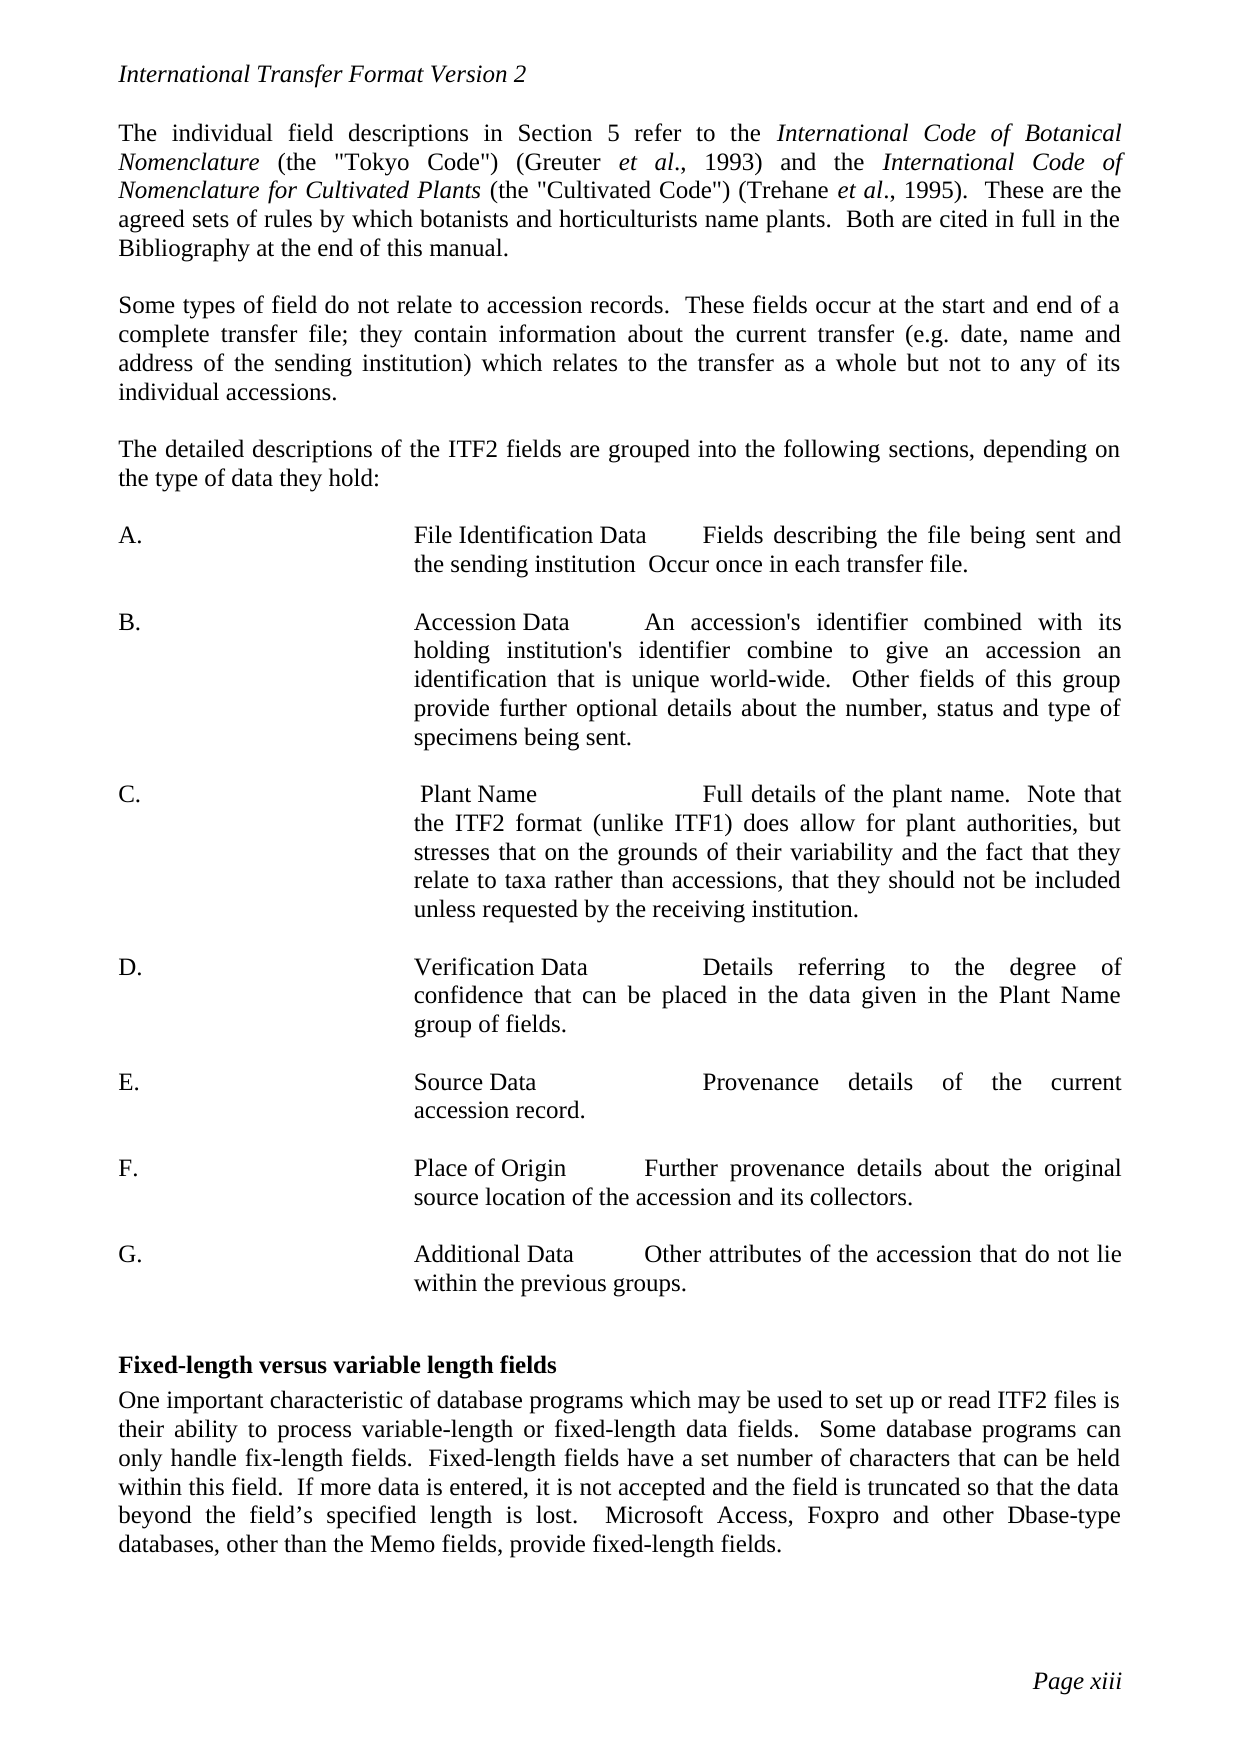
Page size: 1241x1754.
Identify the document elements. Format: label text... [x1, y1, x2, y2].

text F. Place of Origin Further provenance details about the original source location of the accession and its collectors. [118, 1153, 1122, 1211]
text E. Source Data Provenance details of the current accession record. [118, 1067, 1122, 1124]
text C. Plant Name Full details of the plant name. Note that the ITF2 format (unlike ITF1) does allow for plant authorities, but stresses that on the grounds of their variability and the fact that they relate to taxa rather than accessions, that they should not be included unless requested by the receiving institution. [118, 779, 1122, 923]
text Some types of field do not relate to accession records. These fields occur at the start and end of a complete transfer file; they contain information about the current transfer (e.g. date, name and address of the sending institution) which relates to the transfer as a whole but not to any of its individual accessions. [118, 291, 1122, 406]
subtitle Fixed-length versus variable length fields [118, 1351, 1122, 1379]
text The individual field descriptions in Section 5 refer to the International Code of Botanical Nomenclature (the "Tokyo Code") (Greuter et al., 1993) and the International Code of Nomenclature for Cultivated Plants (the "Cultivated Code") (Trehane et al., 1995). These are the agreed sets of rules by which botanists and horticulturists name plants. Both are cited in full in the Bibliography at the end of this manual. [118, 118, 1122, 262]
text A. File Identification Data Fields describing the file being sent and the sending institution Occur once in each transfer file. [118, 521, 1122, 578]
text The detailed descriptions of the ITF2 fields are grouped into the following sections, depending on the type of data they hold: [118, 434, 1122, 492]
text D. Verification Data Details referring to the degree of confidence that can be placed in the data given in the Plant Name group of fields. [118, 952, 1122, 1038]
text G. Additional Data Other attributes of the accession that do not lie within the previous groups. [118, 1239, 1122, 1297]
text One important characteristic of database programs which may be used to set up or read ITF2 files is their ability to process variable-length or fixed-length data fields. Some database programs can only handle fix-length fields. Fixed-length fields have a set number of characters that can be held within this field. If more data is entered, it is not accepted and the field is truncated so that the data beyond the field’s specified length is lost. Microsoft Access, Foxpro and other Dbase-type databases, other than the Memo fields, provide fixed-length fields. [118, 1386, 1122, 1558]
text B. Accession Data An accession's identifier combined with its holding institution's identifier combine to give an accession an identification that is unique world-wide. Other fields of this group provide further optional details about the number, status and type of specimens being sent. [118, 607, 1122, 751]
